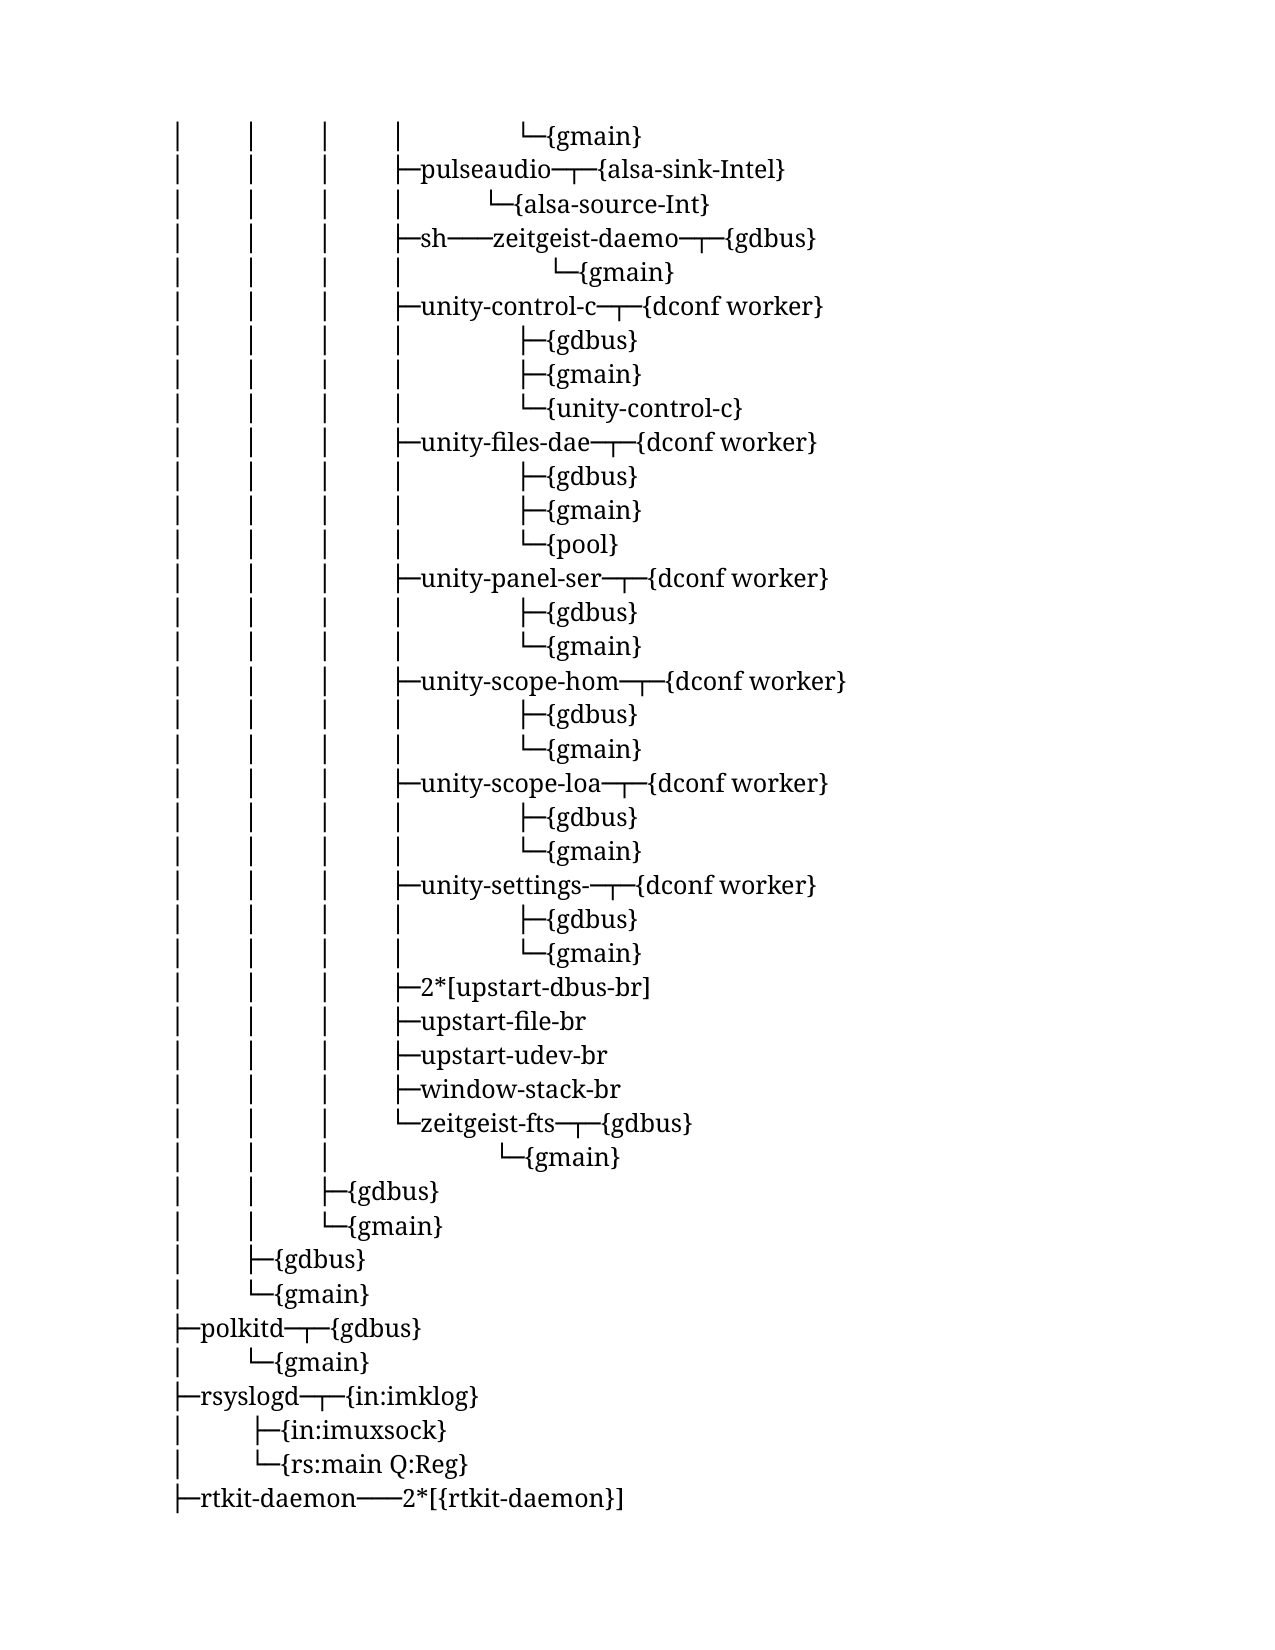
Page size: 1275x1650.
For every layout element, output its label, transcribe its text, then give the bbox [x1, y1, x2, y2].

text │ │ │ │ ├─{gdbus} [118, 459, 1157, 493]
text │ │ │ ├─upstart-file-br [118, 1004, 1157, 1038]
text │ │ │ │ └─{unity-control-c} [118, 391, 1157, 425]
text │ │ │ ├─sh───zeitgeist-daemo─┬─{gdbus} [118, 220, 1157, 254]
text │ │ │ │ ├─{gdbus} [118, 595, 1157, 629]
text │ │ │ ├─unity-control-c─┬─{dconf worker} [118, 288, 1157, 322]
text ├─rsyslogd─┬─{in:imklog} [118, 1378, 1157, 1412]
text │ │ │ │ ├─{gdbus} [118, 322, 1157, 357]
text │ │ │ ├─unity-files-dae─┬─{dconf worker} [118, 425, 1157, 459]
text │ │ │ ├─unity-scope-loa─┬─{dconf worker} [118, 765, 1157, 799]
text │ └─{rs:main Q:Reg} [118, 1447, 1157, 1481]
text │ │ │ ├─window-stack-br [118, 1072, 1157, 1106]
text │ ├─{in:imuxsock} [118, 1412, 1157, 1447]
text │ │ │ ├─unity-panel-ser─┬─{dconf worker} [118, 561, 1157, 595]
text │ │ │ └─{gmain} [118, 1140, 1157, 1174]
text │ │ │ │ ├─{gmain} [118, 357, 1157, 391]
text │ │ │ │ ├─{gdbus} [118, 697, 1157, 731]
text │ │ ├─{gdbus} [118, 1174, 1157, 1208]
text │ │ │ ├─unity-settings-─┬─{dconf worker} [118, 867, 1157, 902]
text │ │ │ │ └─{gmain} [118, 254, 1157, 288]
text │ └─{gmain} [118, 1344, 1157, 1378]
text ├─rtkit-daemon───2*[{rtkit-daemon}] [118, 1481, 1157, 1515]
text │ │ │ ├─unity-scope-hom─┬─{dconf worker} [118, 663, 1157, 697]
text ├─polkitd─┬─{gdbus} [118, 1310, 1157, 1344]
text │ │ │ │ └─{gmain} [118, 118, 1157, 152]
text │ └─{gmain} [118, 1276, 1157, 1310]
text │ │ │ │ └─{pool} [118, 527, 1157, 561]
text │ │ │ │ └─{gmain} [118, 629, 1157, 663]
text │ │ │ │ └─{alsa-source-Int} [118, 186, 1157, 220]
text │ │ │ ├─pulseaudio─┬─{alsa-sink-Intel} [118, 152, 1157, 186]
text │ │ │ │ ├─{gmain} [118, 493, 1157, 527]
text │ │ │ │ └─{gmain} [118, 833, 1157, 867]
text │ │ │ │ ├─{gdbus} [118, 799, 1157, 833]
text │ │ │ │ ├─{gdbus} [118, 902, 1157, 936]
text │ │ └─{gmain} [118, 1208, 1157, 1242]
text │ ├─{gdbus} [118, 1242, 1157, 1276]
text │ │ │ ├─upstart-udev-br [118, 1038, 1157, 1072]
text │ │ │ │ └─{gmain} [118, 936, 1157, 970]
text │ │ │ ├─2*[upstart-dbus-br] [118, 970, 1157, 1004]
text │ │ │ └─zeitgeist-fts─┬─{gdbus} [118, 1106, 1157, 1140]
text │ │ │ │ └─{gmain} [118, 731, 1157, 765]
